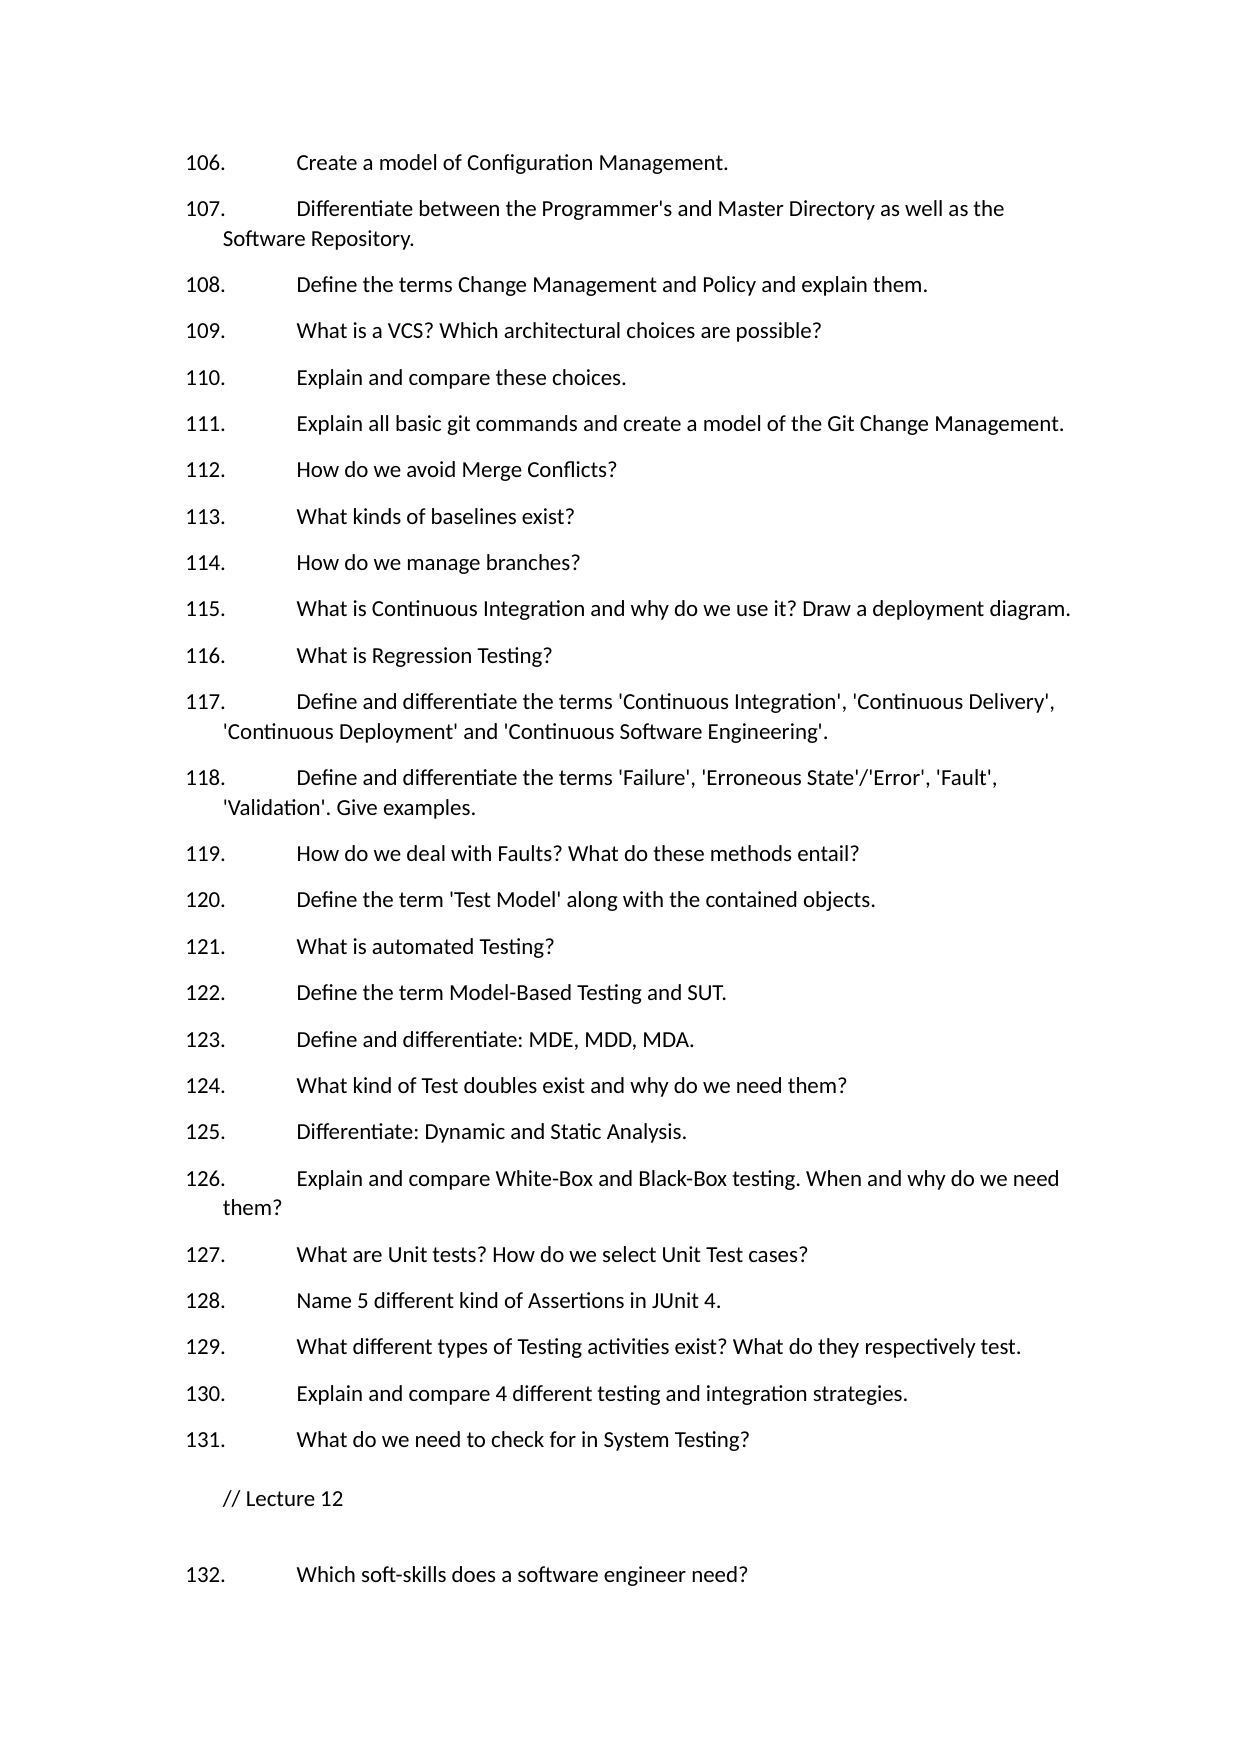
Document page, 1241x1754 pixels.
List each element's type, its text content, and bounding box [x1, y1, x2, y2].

list What is Continuous Integration and why do we use it? Draw a deployment diagram. [185, 594, 1093, 622]
list What are Unit tests? How do we select Unit Test cases? [185, 1240, 1093, 1268]
list Define the terms Change Management and Policy and explain them. [185, 270, 1093, 298]
list Explain and compare 4 different testing and integration strategies. [185, 1379, 1093, 1407]
list Name 5 different kind of Assertions in JUnit 4. [185, 1286, 1093, 1314]
list Differentiate: Dynamic and Static Analysis. [185, 1117, 1093, 1145]
list What kind of Test doubles exist and why do we need them? [185, 1071, 1093, 1099]
list Which soft-skills does a software engineer need? [185, 1561, 1093, 1589]
list Create a model of Configuration Management. [185, 148, 1093, 176]
list Define the term 'Test Model' along with the contained objects. [185, 886, 1093, 914]
list How do we manage branches? [185, 548, 1093, 576]
list Explain all basic git commands and create a model of the Git Change Management. [185, 409, 1093, 437]
list What is Regression Testing? [185, 641, 1093, 669]
list Define the term Model-Based Testing and SUT. [185, 978, 1093, 1006]
list Differentiate between the Programmer's and Master Directory as well as the Software Repository. [185, 194, 1093, 252]
list How do we deal with Faults? What do these methods entail? [185, 839, 1093, 867]
list What is a VCS? Which architectural choices are possible? [185, 316, 1093, 344]
list Define and differentiate the terms 'Continuous Integration', 'Continuous Delivery', 'Continuous Deployment' and 'Continuous Software Engineering'. [185, 687, 1093, 745]
list What different types of Testing activities exist? What do they respectively test. [185, 1332, 1093, 1361]
list Define and differentiate the terms 'Failure', 'Erroneous State'/'Error', 'Fault', 'Validation'. Give examples. [185, 763, 1093, 821]
list Explain and compare these choices. [185, 363, 1093, 391]
list Explain and compare White-Box and Black-Box testing. When and why do we need them? [185, 1164, 1093, 1221]
list What is automated Testing? [185, 932, 1093, 960]
list What do we need to check for in System Testing? // Lecture 12 [185, 1425, 1093, 1542]
list Define and differentiate: MDE, MDD, MDA. [185, 1025, 1093, 1053]
list How do we avoid Merge Conflicts? [185, 455, 1093, 483]
list What kinds of baselines exist? [185, 502, 1093, 530]
